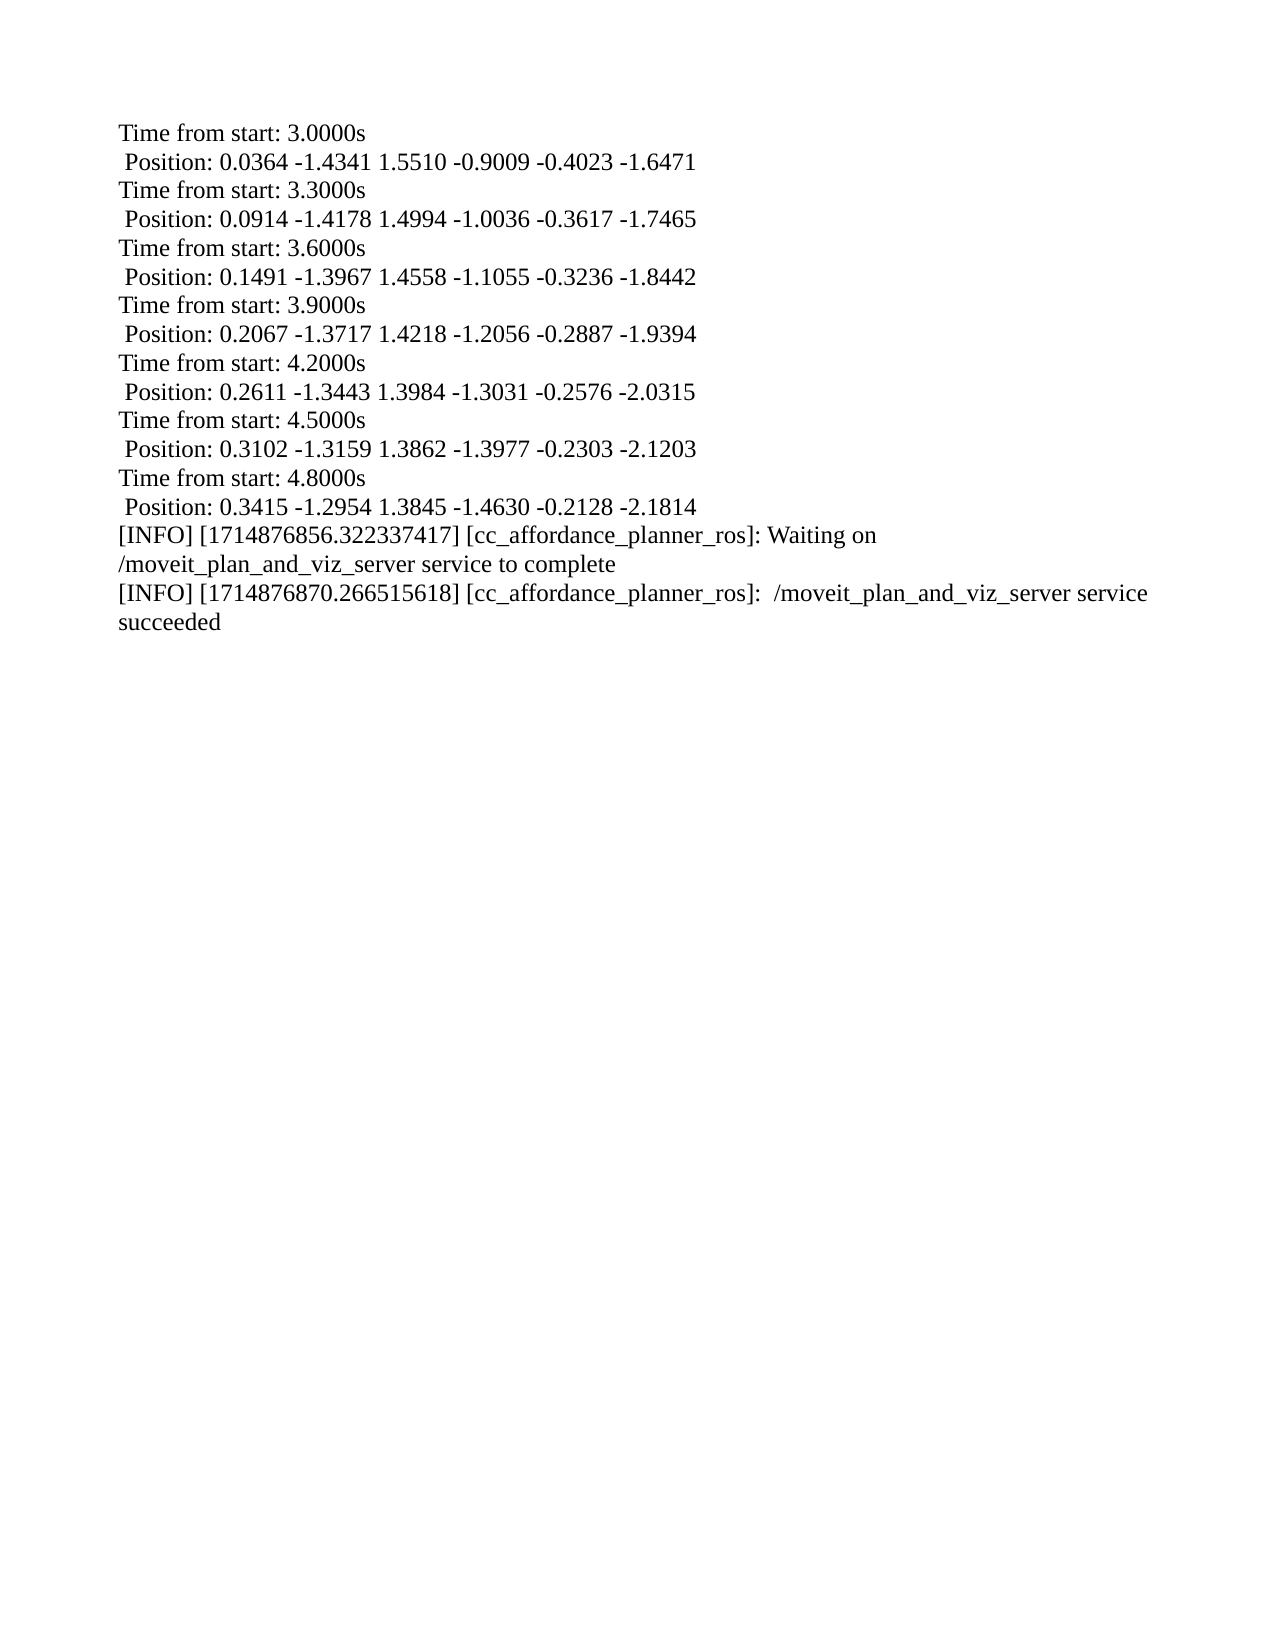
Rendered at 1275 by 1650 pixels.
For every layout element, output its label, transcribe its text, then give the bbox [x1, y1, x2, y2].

text Time from start: 4.2000s [118, 348, 1157, 377]
text Time from start: 4.5000s [118, 406, 1157, 434]
text Position: 0.3102 -1.3159 1.3862 -1.3977 -0.2303 -2.1203 [118, 434, 1157, 463]
text Position: 0.2067 -1.3717 1.4218 -1.2056 -0.2887 -1.9394 [118, 319, 1157, 348]
text Time from start: 4.8000s [118, 463, 1157, 492]
text Position: 0.0914 -1.4178 1.4994 -1.0036 -0.3617 -1.7465 [118, 204, 1157, 233]
text Time from start: 3.0000s [118, 118, 1157, 147]
text Position: 0.2611 -1.3443 1.3984 -1.3031 -0.2576 -2.0315 [118, 377, 1157, 406]
text [INFO] [1714876856.322337417] [cc_affordance_planner_ros]: Waiting on /moveit_plan_and_viz_server service to complete [118, 521, 1157, 578]
text Position: 0.0364 -1.4341 1.5510 -0.9009 -0.4023 -1.6471 [118, 147, 1157, 176]
text Time from start: 3.9000s [118, 291, 1157, 319]
text Time from start: 3.3000s [118, 176, 1157, 204]
text Position: 0.3415 -1.2954 1.3845 -1.4630 -0.2128 -2.1814 [118, 492, 1157, 521]
text Time from start: 3.6000s [118, 233, 1157, 262]
text Position: 0.1491 -1.3967 1.4558 -1.1055 -0.3236 -1.8442 [118, 262, 1157, 291]
text [INFO] [1714876870.266515618] [cc_affordance_planner_ros]: /moveit_plan_and_viz_server service succeeded [118, 578, 1157, 636]
